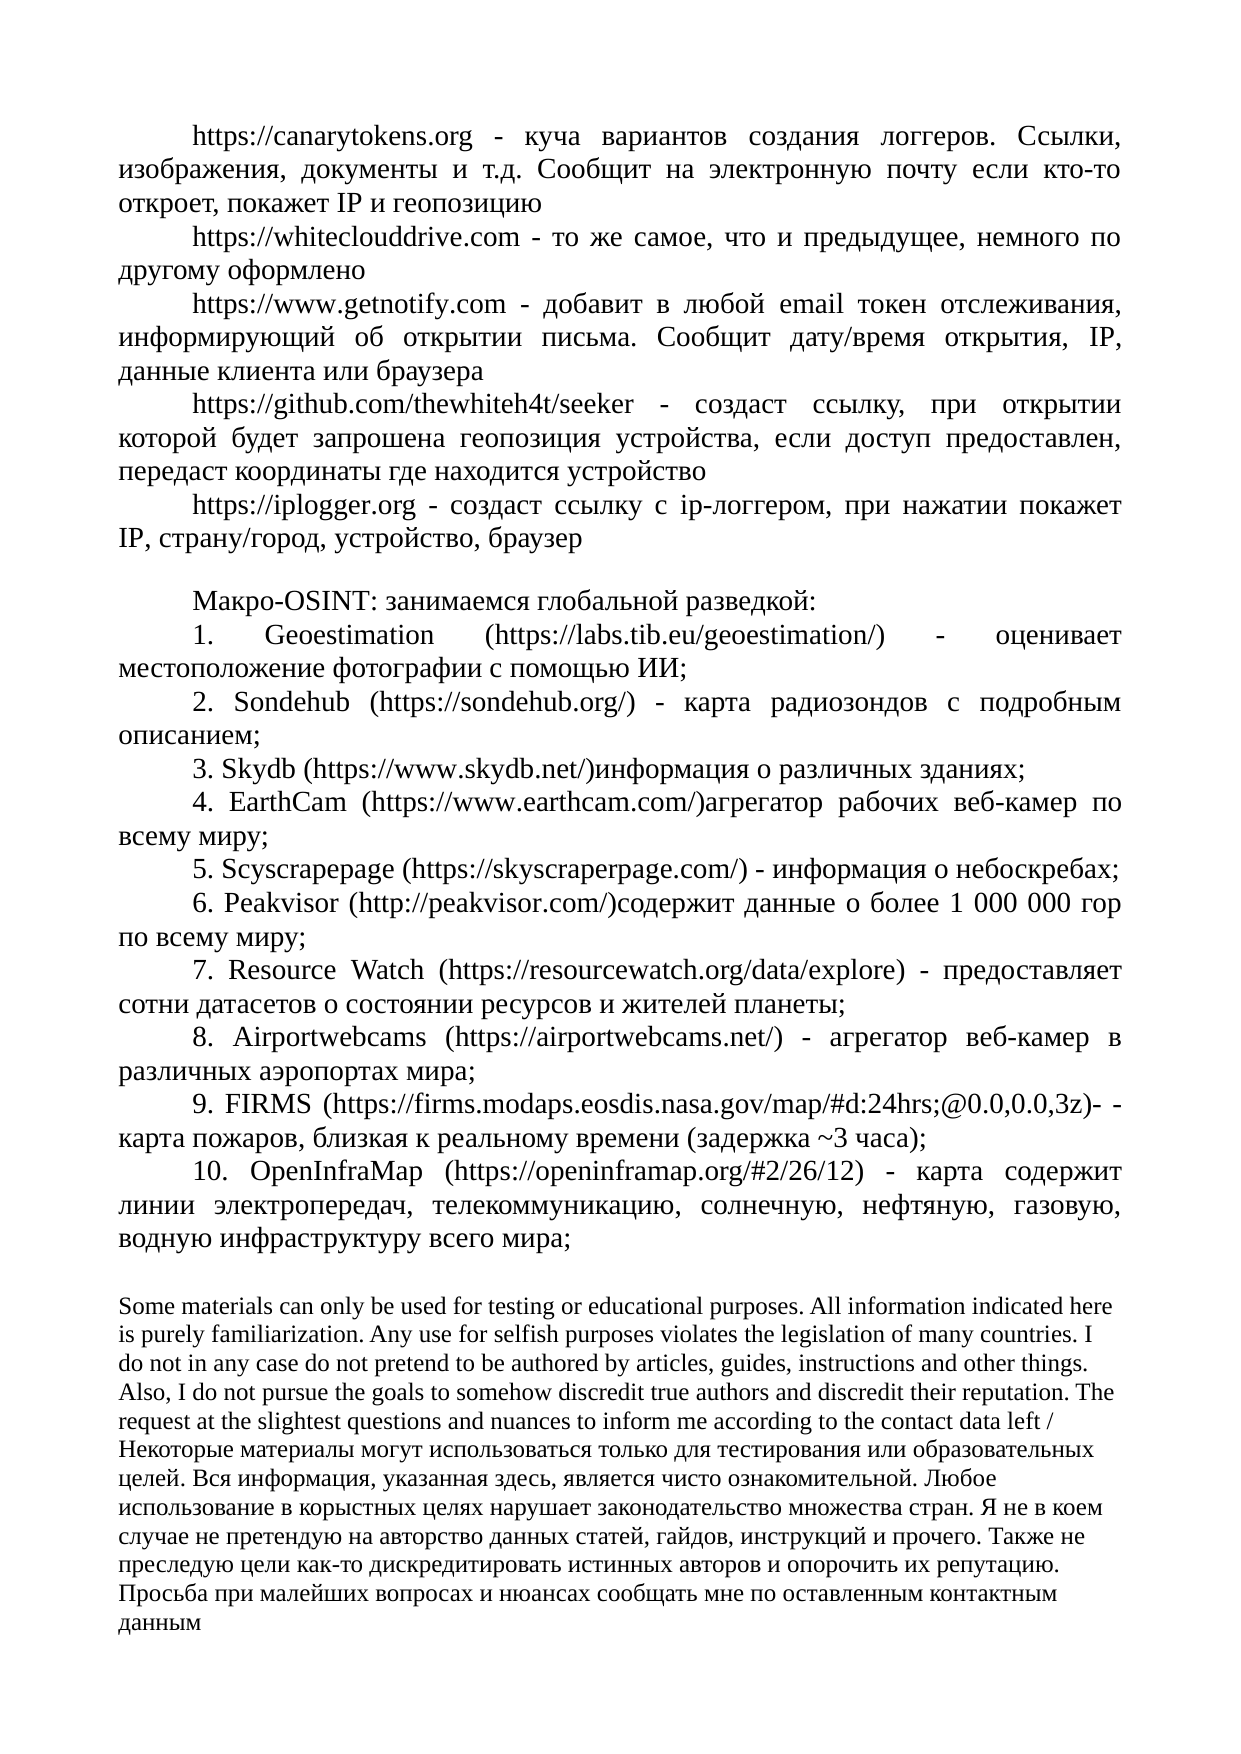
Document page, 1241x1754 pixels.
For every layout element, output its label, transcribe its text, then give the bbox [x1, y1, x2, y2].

text 7. Resource Watch (https://resourcewatch.org/data/explore) - предоставляет сотни датасетов о состоянии ресурсов и жителей планеты; [118, 952, 1122, 1019]
text 3. Skydb (https://www.skydb.net/)информация о различных зданиях; [118, 751, 1122, 784]
text 5. Scyscrapepage (https://skyscraperpage.com/) - информация о небоскребах; [118, 852, 1122, 885]
text 8. Airportwebcams (https://airportwebcams.net/) - агрегатор веб-камер в различных аэропортах мира; [118, 1019, 1122, 1086]
text Макро-OSINT: занимаемся глобальной разведкой: [118, 583, 1122, 617]
text https://github.com/thewhiteh4t/seeker - создаст ссылку, при открытии которой будет запрошена геопозиция устройства, если доступ предоставлен, передаст координаты где находится устройство [118, 386, 1122, 487]
text 9. FIRMS (https://firms.modaps.eosdis.nasa.gov/map/#d:24hrs;@0.0,0.0,3z)- - карта пожаров, близкая к реальному времени (задержка ~3 часа); [118, 1086, 1122, 1153]
text https://www.getnotify.com - добавит в любой email токен отслеживания, информирующий об открытии письма. Сообщит дату/время открытия, IP, данные клиента или браузера [118, 286, 1122, 386]
text 4. EarthCam (https://www.earthcam.com/)агрегатор рабочих веб-камер по всему миру; [118, 784, 1122, 852]
text https://canarytokens.org - куча вариантов создания логгеров. Ссылки, изображения, документы и т.д. Сообщит на электронную почту если кто-то откроет, покажет IP и геопозицию [118, 118, 1122, 219]
text https://iplogger.org - создаст ссылку с ip-логгером, при нажатии покажет IP, страну/город, устройство, браузер [118, 487, 1122, 554]
text 1. Geoestimation (https://labs.tib.eu/geoestimation/) - оценивает местоположение фотографии с помощью ИИ; [118, 617, 1122, 684]
text 6. Peakvisor (http://peakvisor.com/)cодержит данные о более 1 000 000 гор по всему миру; [118, 885, 1122, 952]
text https://whiteclouddrive.com - то же самое, что и предыдущее, немного по другому оформлено [118, 219, 1122, 286]
text 2. Sondehub (https://sondehub.org/) - карта радиозондов с подробным описанием; [118, 684, 1122, 751]
text 10. OpenInfraMap (https://openinframap.org/#2/26/12) - карта содержит линии электропередач, телекоммуникацию, солнечную, нефтяную, газовую, водную инфраструктуру всего мира; [118, 1153, 1122, 1254]
